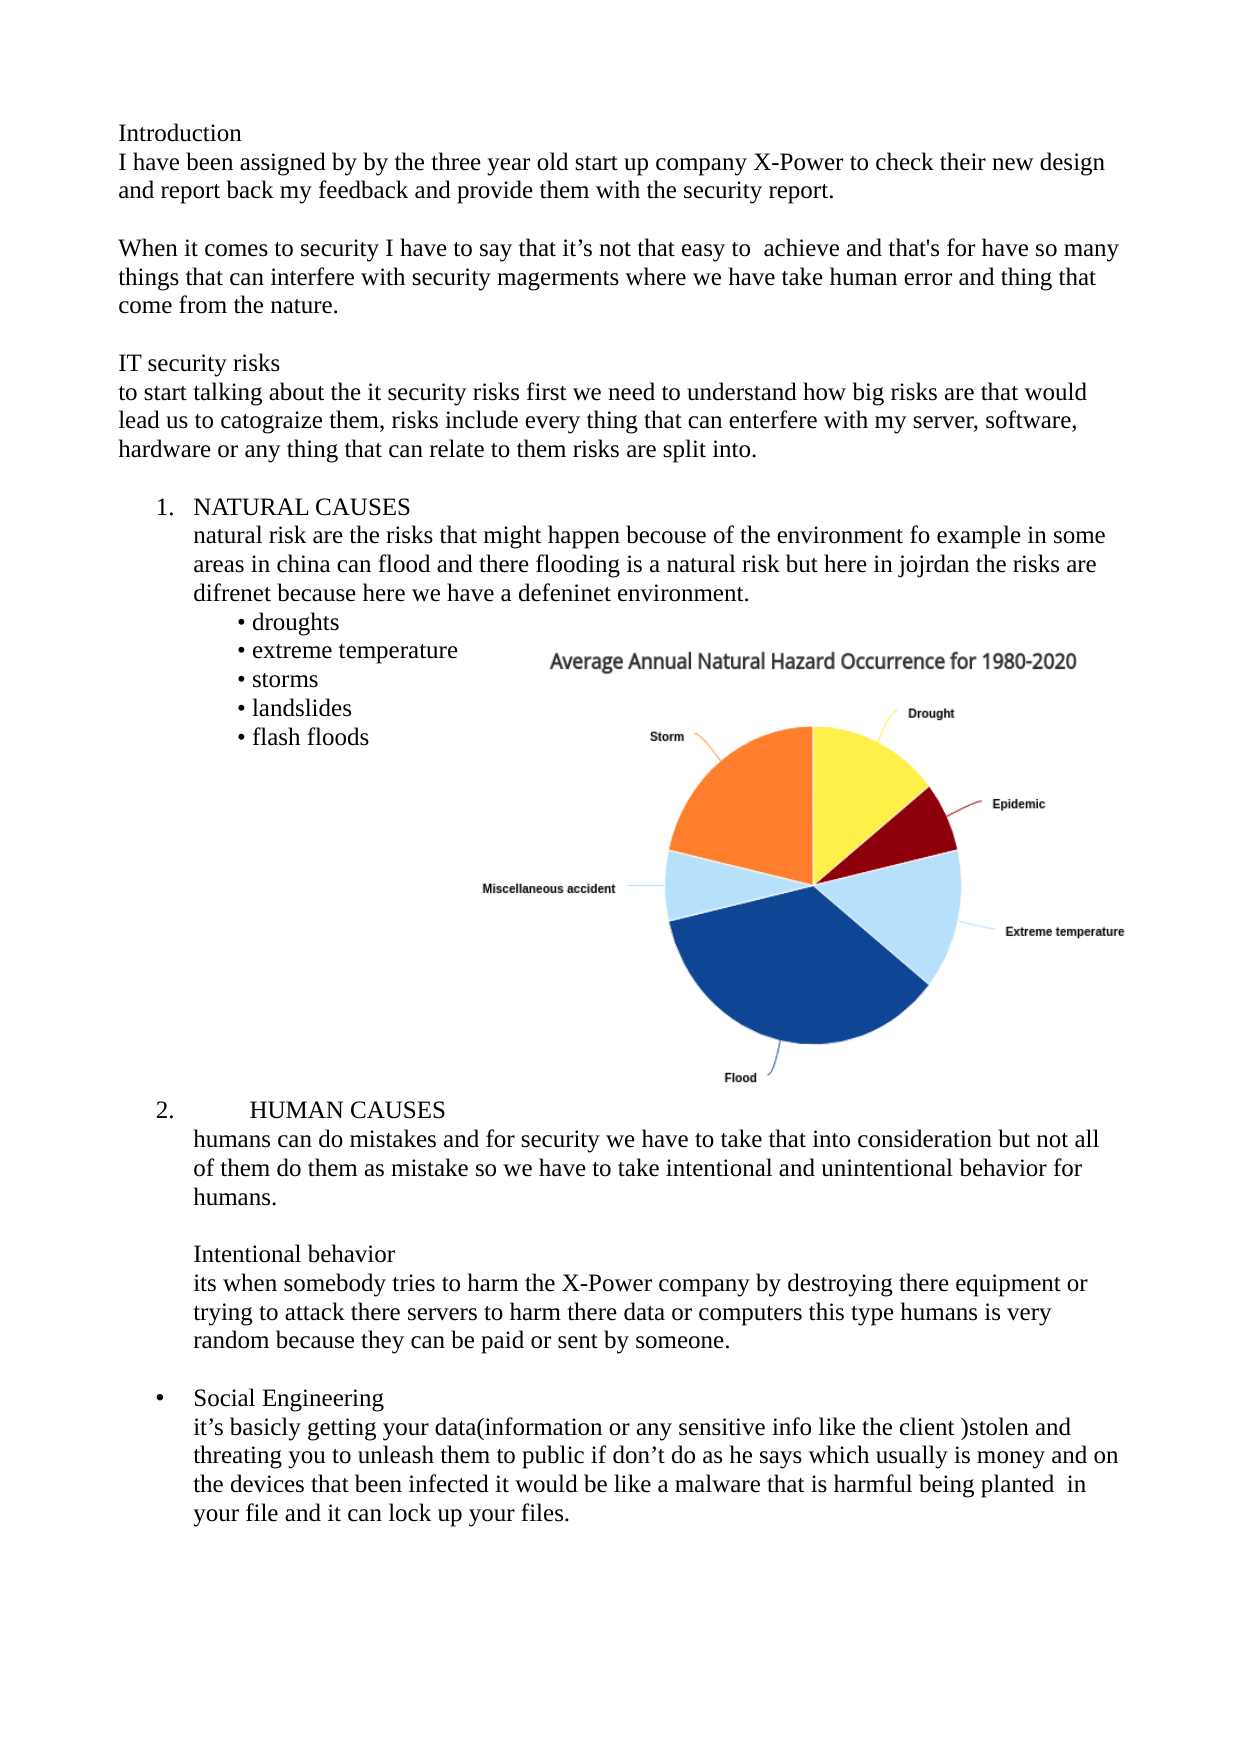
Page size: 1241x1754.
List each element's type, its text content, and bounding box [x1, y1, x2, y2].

list • extreme temperature [156, 636, 462, 664]
text When it comes to security I have to say that it’s not that easy to achieve and that's for have so many things that can interfere with security magerments where we have take human error and thing that come from the nature. [118, 233, 1122, 319]
text to start talking about the it security risks first we need to understand how big risks are that would lead us to catograize them, risks include every thing that can enterfere with my server, software, hardware or any thing that can relate to them risks are split into. [118, 377, 1122, 463]
text IT security risks [118, 348, 1122, 377]
list • flash floods [156, 722, 1122, 1096]
list HUMAN CAUSES humans can do mistakes and for security we have to take that into consideration but not all of them do them as mistake so we have to take intentional and unintentional behavior for humans. Intentional behavior its when somebody tries to harm the X-Power company by destroying there equipment or trying to attack there servers to harm there data or computers this type humans is very random because they can be paid or sent by someone. [156, 1096, 1122, 1383]
text Introduction [118, 118, 1122, 147]
list NATURAL CAUSES [156, 492, 1122, 521]
list natural risk are the risks that might happen becouse of the environment fo example in some areas in china can flood and there flooding is a natural risk but here in jojrdan the risks are difrenet because here we have a defeninet environment. • droughts [156, 521, 1122, 636]
text I have been assigned by by the three year old start up company X-Power to check their new design and report back my feedback and provide them with the security report. [118, 147, 1122, 204]
picture [462, 632, 1132, 1095]
list • storms [156, 664, 462, 693]
list Social Engineering it’s basicly getting your data(information or any sensitive info like the client )stolen and threating you to unleash them to public if don’t do as he says which usually is money and on the devices that been infected it would be like a malware that is harmful being planted in your file and it can lock up your files. [156, 1383, 1122, 1584]
list • landslides [156, 693, 462, 722]
